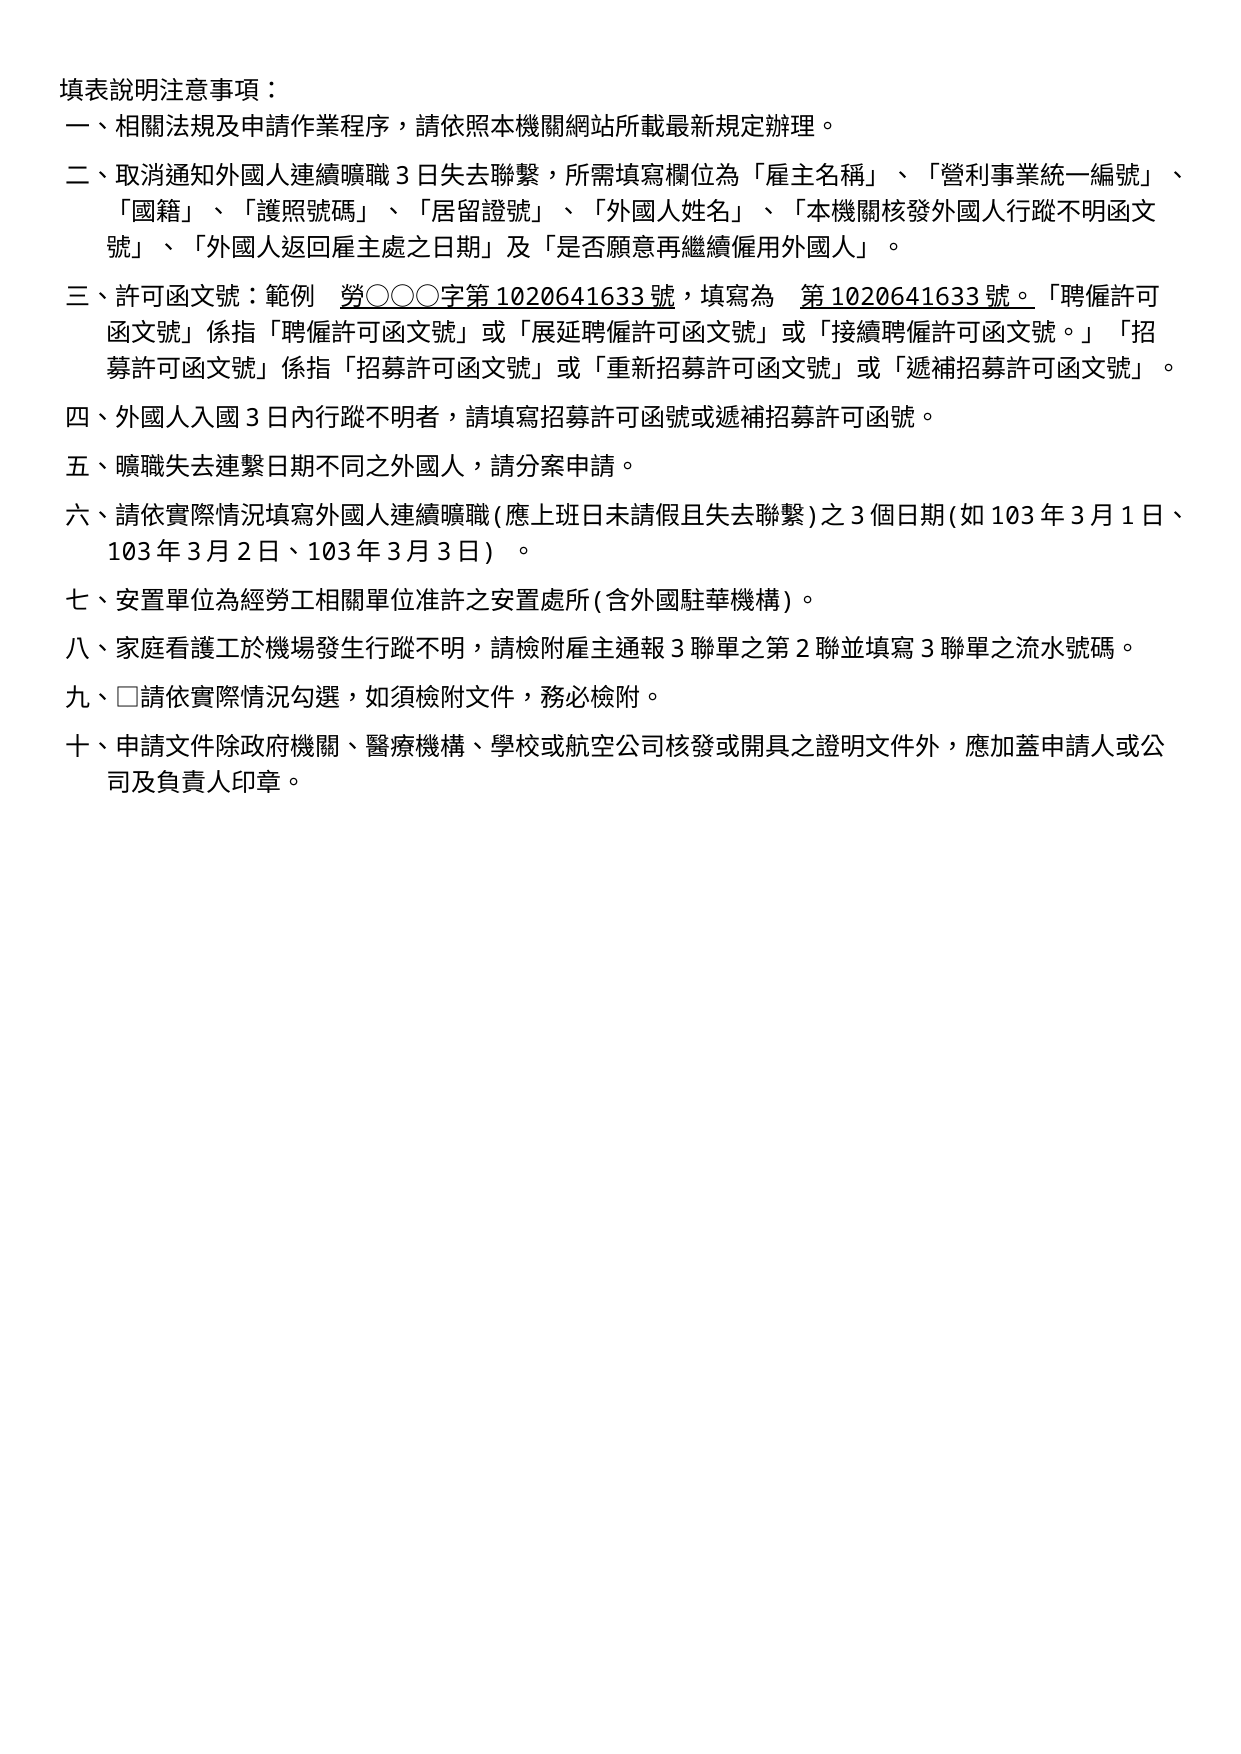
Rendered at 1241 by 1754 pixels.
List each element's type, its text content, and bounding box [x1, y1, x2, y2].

text 六、請依實際情況填寫外國人連續曠職(應上班日未請假且失去聯繫)之3個日期(如103年3月1日、103年3月2日、103年3月3日) 。 [65, 495, 1181, 568]
text 九、□請依實際情況勾選，如須檢附文件，務必檢附。 [65, 678, 1181, 714]
text 一、相關法規及申請作業程序，請依照本機關網站所載最新規定辦理。 [65, 106, 1181, 143]
text 填表說明注意事項： [59, 70, 1175, 106]
text 十、申請文件除政府機關、醫療機構、學校或航空公司核發或開具之證明文件外，應加蓋申請人或公司及負責人印章。 [65, 726, 1181, 799]
text 四、外國人入國3日內行蹤不明者，請填寫招募許可函號或遞補招募許可函號。 [65, 398, 1181, 434]
text 二、取消通知外國人連續曠職3日失去聯繫，所需填寫欄位為「雇主名稱」、「營利事業統一編號」、「國籍」、「護照號碼」、「居留證號」、「外國人姓名」、「本機關核發外國人行蹤不明函文號」、「外國人返回雇主處之日期」及「是否願意再繼續僱用外國人」。 [65, 155, 1181, 264]
text 八、家庭看護工於機場發生行蹤不明，請檢附雇主通報3聯單之第2聯並填寫3聯單之流水號碼。 [65, 629, 1181, 665]
text 五、曠職失去連繫日期不同之外國人，請分案申請。 [65, 446, 1181, 483]
text 三、許可函文號：範例 勞○○○字第1020641633號，填寫為 第1020641633號。「聘僱許可函文號」係指「聘僱許可函文號」或「展延聘僱許可函文號」或「接續聘僱許可函文號。」「招募許可函文號」係指「招募許可函文號」或「重新招募許可函文號」或「遞補招募許可函文號」。 [65, 276, 1181, 385]
text 七、安置單位為經勞工相關單位准許之安置處所(含外國駐華機構)。 [65, 580, 1181, 616]
